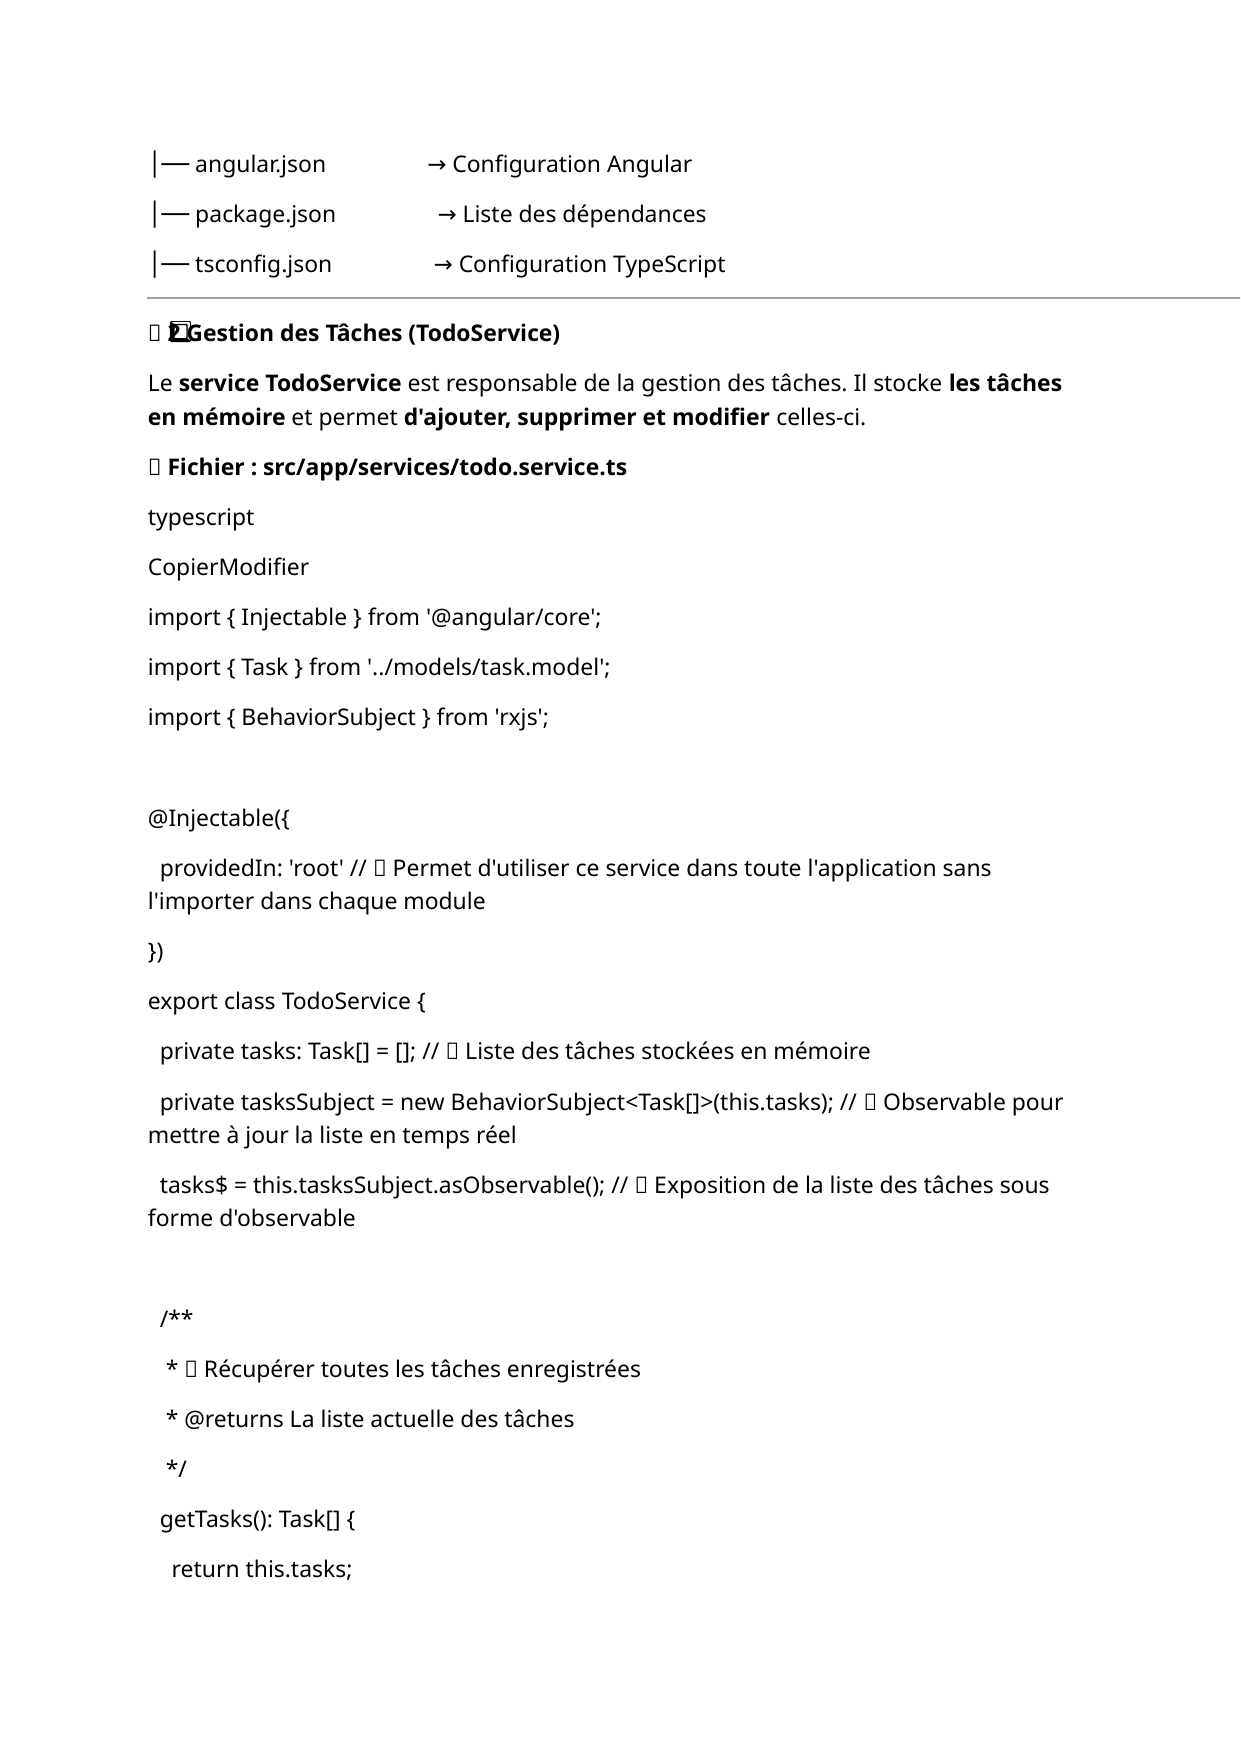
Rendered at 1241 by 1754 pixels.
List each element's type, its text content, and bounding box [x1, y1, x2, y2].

text private tasksSubject = new BehaviorSubject<Task[]>(this.tasks); // 🔹 Observable pour mettre à jour la liste en temps réel [148, 1085, 1093, 1150]
text │── tsconfig.json → Configuration TypeScript [148, 248, 1093, 279]
text tasks$ = this.tasksSubject.asObservable(); // 🔹 Exposition de la liste des tâches sous forme d'observable [148, 1169, 1093, 1234]
text }) [148, 935, 1093, 966]
text private tasks: Task[] = []; // 🔹 Liste des tâches stockées en mémoire [148, 1035, 1093, 1067]
text */ [148, 1453, 1093, 1484]
text Le service TodoService est responsable de la gestion des tâches. Il stocke les tâches en mémoire et permet d'ajouter, supprimer et modifier celles-ci. [148, 367, 1093, 432]
text │── angular.json → Configuration Angular [148, 148, 1093, 179]
text return this.tasks; [148, 1553, 1093, 1584]
text CopierModifier [148, 551, 1093, 582]
text @Injectable({ [148, 801, 1093, 833]
text * @returns La liste actuelle des tâches [148, 1403, 1093, 1434]
text providedIn: 'root' // 🔹 Permet d'utiliser ce service dans toute l'application sans l'importer dans chaque module [148, 852, 1093, 916]
text getTasks(): Task[] { [148, 1503, 1093, 1534]
text * 📌 Récupérer toutes les tâches enregistrées [148, 1353, 1093, 1384]
text import { BehaviorSubject } from 'rxjs'; [148, 701, 1093, 732]
text 📌 2️⃣ Gestion des Tâches (TodoService) [148, 317, 1093, 348]
text typescript [148, 501, 1093, 532]
text import { Task } from '../models/task.model'; [148, 651, 1093, 682]
text 📄 Fichier : src/app/services/todo.service.ts [148, 451, 1093, 482]
text export class TodoService { [148, 985, 1093, 1016]
text /** [148, 1303, 1093, 1334]
text │── package.json → Liste des dépendances [148, 198, 1093, 229]
text import { Injectable } from '@angular/core'; [148, 601, 1093, 632]
